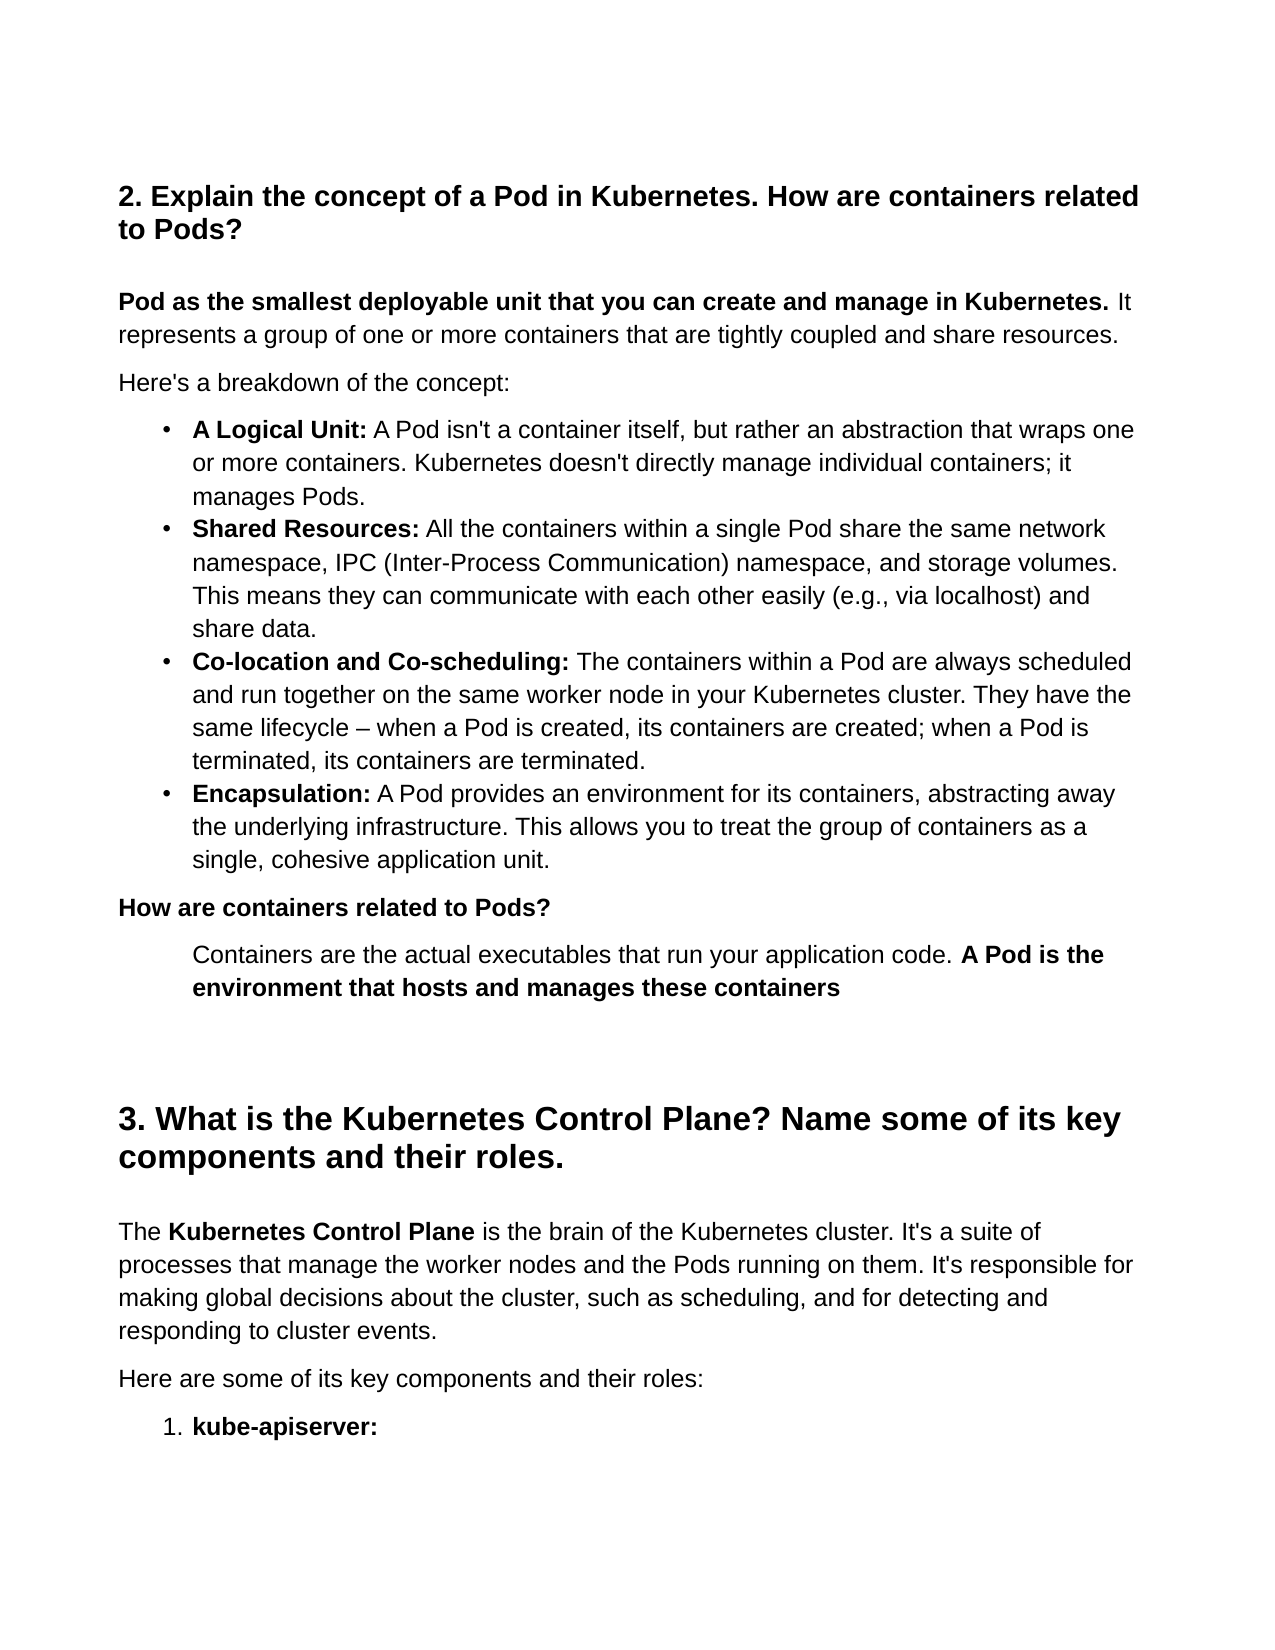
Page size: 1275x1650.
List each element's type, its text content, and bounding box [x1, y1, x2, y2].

list Shared Resources: All the containers within a single Pod share the same network namespace, IPC (Inter-Process Communication) namespace, and storage volumes. This means they can communicate with each other easily (e.g., via localhost) and share data. [162, 514, 1157, 642]
list Co-location and Co-scheduling: The containers within a Pod are always scheduled and run together on the same worker node in your Kubernetes cluster. They have the same lifecycle – when a Pod is created, its containers are created; when a Pod is terminated, its containers are terminated. [162, 647, 1157, 774]
list kube-apiserver: [162, 1412, 1157, 1440]
text Containers are the actual executables that run your application code. A Pod is the environment that hosts and manages these containers [192, 940, 1157, 1002]
text The Kubernetes Control Plane is the brain of the Kubernetes cluster. It's a suite of processes that manage the worker nodes and the Pods running on them. It's responsible for making global decisions about the cluster, such as scheduling, and for detecting and responding to cluster events. [118, 1217, 1157, 1345]
text How are containers related to Pods? [118, 893, 1157, 921]
text Here are some of its key components and their roles: [118, 1364, 1157, 1393]
text Pod as the smallest deployable unit that you can create and manage in Kubernetes. It represents a group of one or more containers that are tightly coupled and share resources. [118, 287, 1157, 349]
subtitle 2. Explain the concept of a Pod in Kubernetes. How are containers related to Pods? [118, 179, 1157, 246]
list A Logical Unit: A Pod isn't a container itself, but rather an abstraction that wraps one or more containers. Kubernetes doesn't directly manage individual containers; it manages Pods. [162, 415, 1157, 510]
list Encapsulation: A Pod provides an environment for its containers, abstracting away the underlying infrastructure. This allows you to treat the group of containers as a single, cohesive application unit. [162, 779, 1157, 874]
subtitle 3. What is the Kubernetes Control Plane? Name some of its key components and their roles. [118, 1099, 1157, 1176]
text Here's a breakdown of the concept: [118, 368, 1157, 396]
